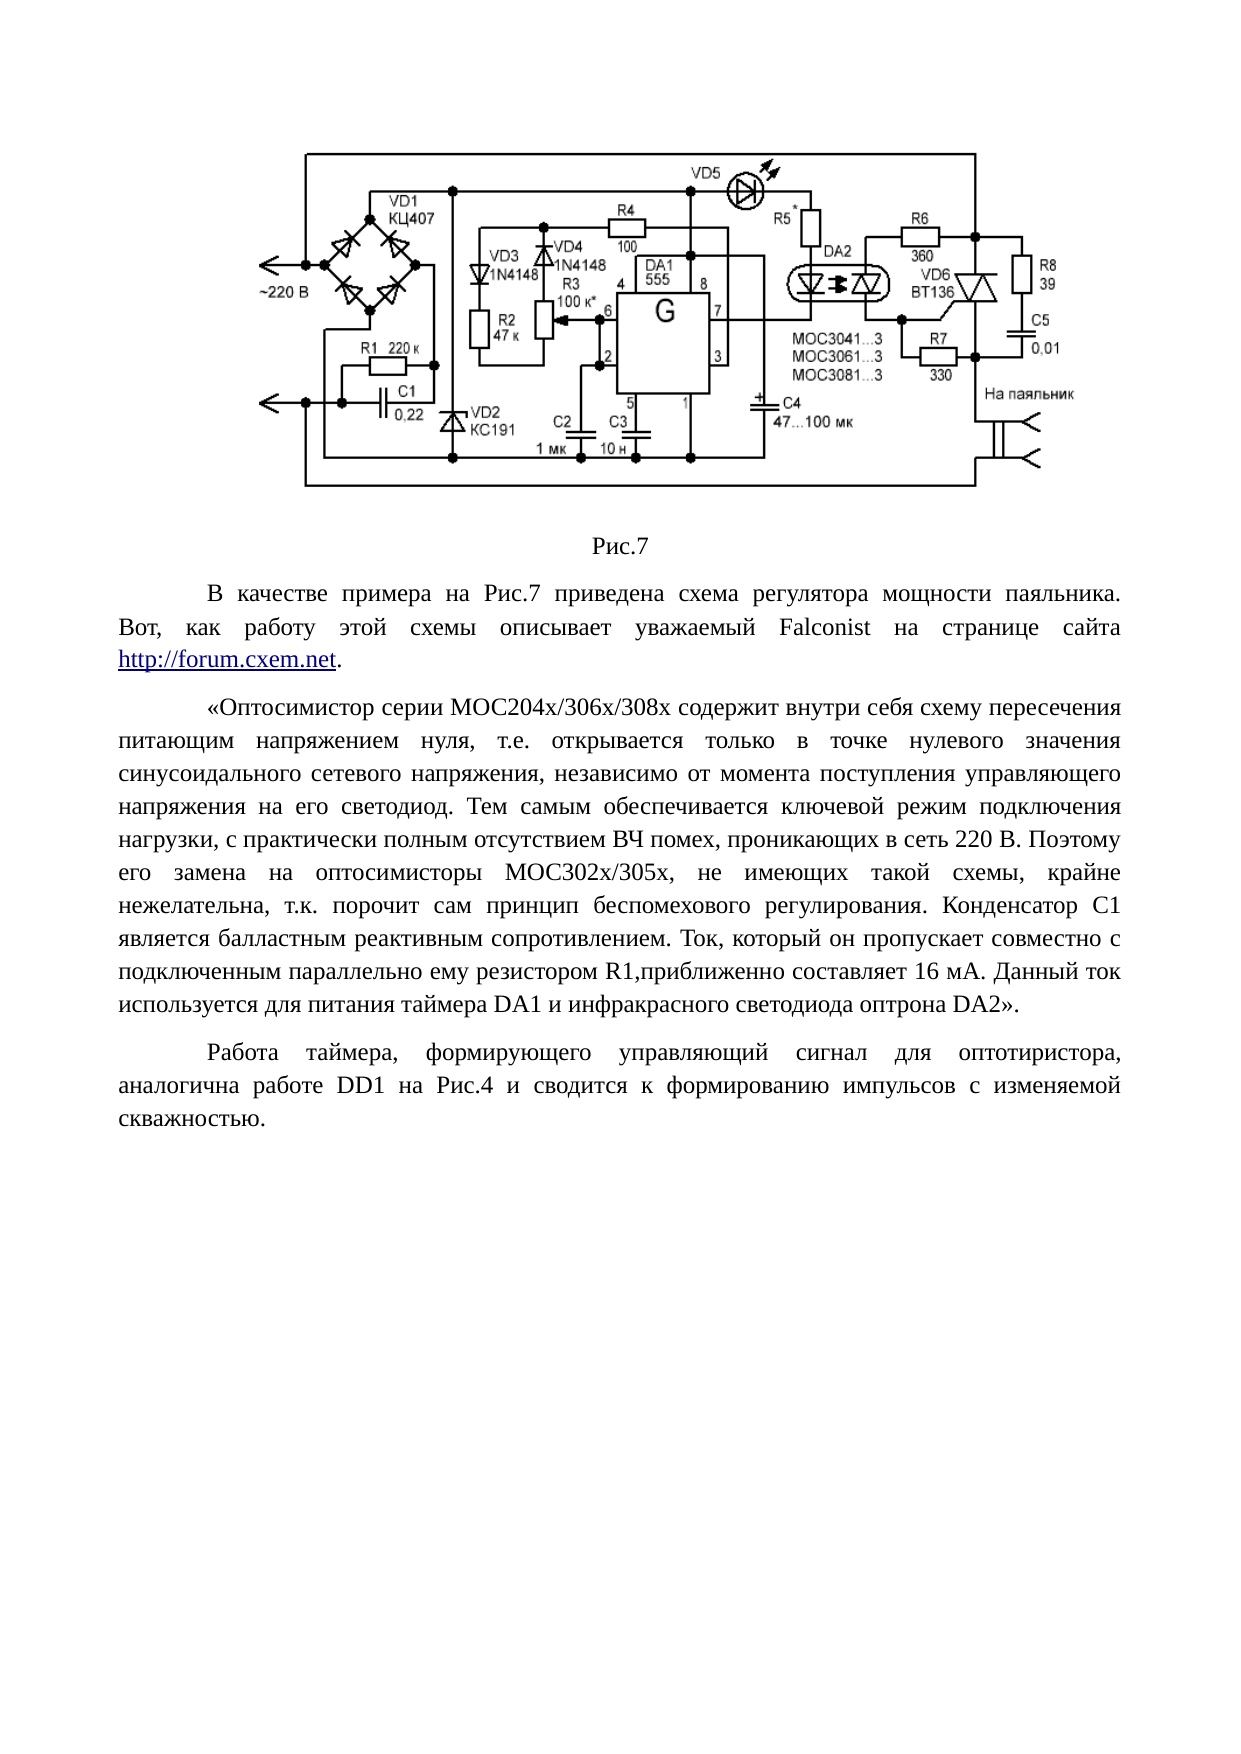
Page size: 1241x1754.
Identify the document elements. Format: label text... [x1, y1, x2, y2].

text Рис.7 [118, 118, 1122, 560]
picture [223, 118, 1113, 522]
text В качестве примера на Рис.7 приведена схема регулятора мощности паяльника. Вот, как работу этой схемы описывает уважаемый Falconist на странице сайта http://forum.cxem.net. [118, 578, 1122, 673]
text «Оптосимистор серии МОС204х/306х/308х содержит внутри себя схему пересечения питающим напряжением нуля, т.е. открывается только в точке нулевого значения синусоидального сетевого напряжения, независимо от момента поступления управляющего напряжения на его светодиод. Тем самым обеспечивается ключевой режим подключения нагрузки, с практически полным отсутствием ВЧ помех, проникающих в сеть 220 В. Поэтому его замена на оптосимисторы МОС302х/305х, не имеющих такой схемы, крайне нежелательна, т.к. порочит сам принцип беспомехового регулирования. Конденсатор С1 является балластным реактивным сопротивлением. Ток, который он пропускает совместно с подключенным параллельно ему резистором R1,приближенно составляет 16 мА. Данный ток используется для питания таймера DA1 и инфракрасного светодиода оптрона DA2». [118, 692, 1122, 1018]
text Работа таймера, формирующего управляющий сигнал для оптотиристора, аналогична работе DD1 на Рис.4 и сводится к формированию импульсов с изменяемой скважностью. [118, 1037, 1122, 1132]
